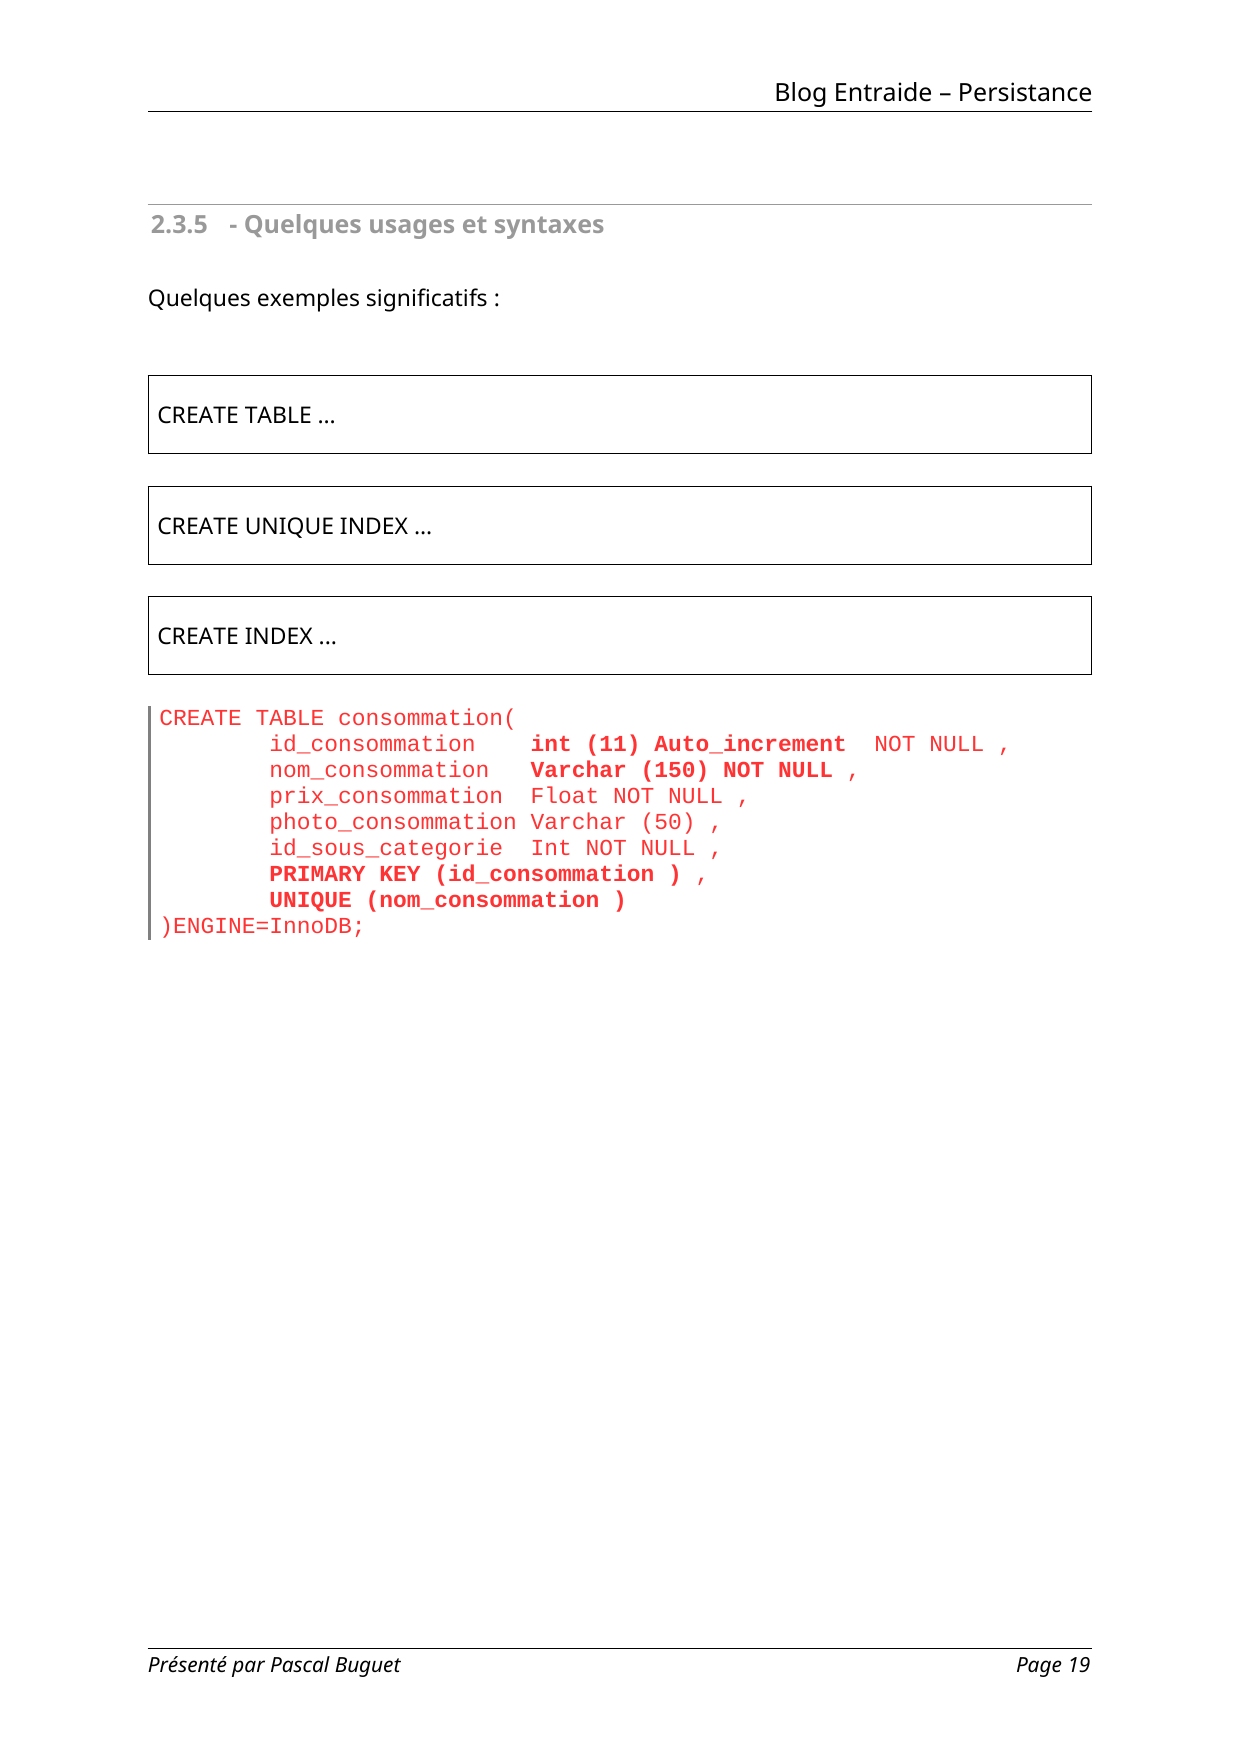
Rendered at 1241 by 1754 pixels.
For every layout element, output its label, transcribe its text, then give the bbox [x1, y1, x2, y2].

text CREATE TABLE … [149, 376, 1091, 453]
text CREATE TABLE consommation( [151, 706, 1092, 732]
text id_sous_categorie Int NOT NULL , [151, 836, 1092, 862]
text )ENGINE=InnoDB; [151, 914, 1092, 940]
text id_consommation int (11) Auto_increment NOT NULL , [151, 732, 1092, 758]
subtitle - Quelques usages et syntaxes [148, 205, 1092, 244]
text CREATE UNIQUE INDEX … [149, 487, 1091, 564]
text UNIQUE (nom_consommation ) [151, 888, 1092, 914]
text photo_consommation Varchar (50) , [151, 810, 1092, 836]
text CREATE INDEX ... [149, 597, 1091, 674]
text PRIMARY KEY (id_consommation ) , [151, 862, 1092, 888]
text nom_consommation Varchar (150) NOT NULL , [151, 758, 1092, 784]
text prix_consommation Float NOT NULL , [151, 784, 1092, 810]
text Quelques exemples significatifs : [148, 281, 1092, 313]
